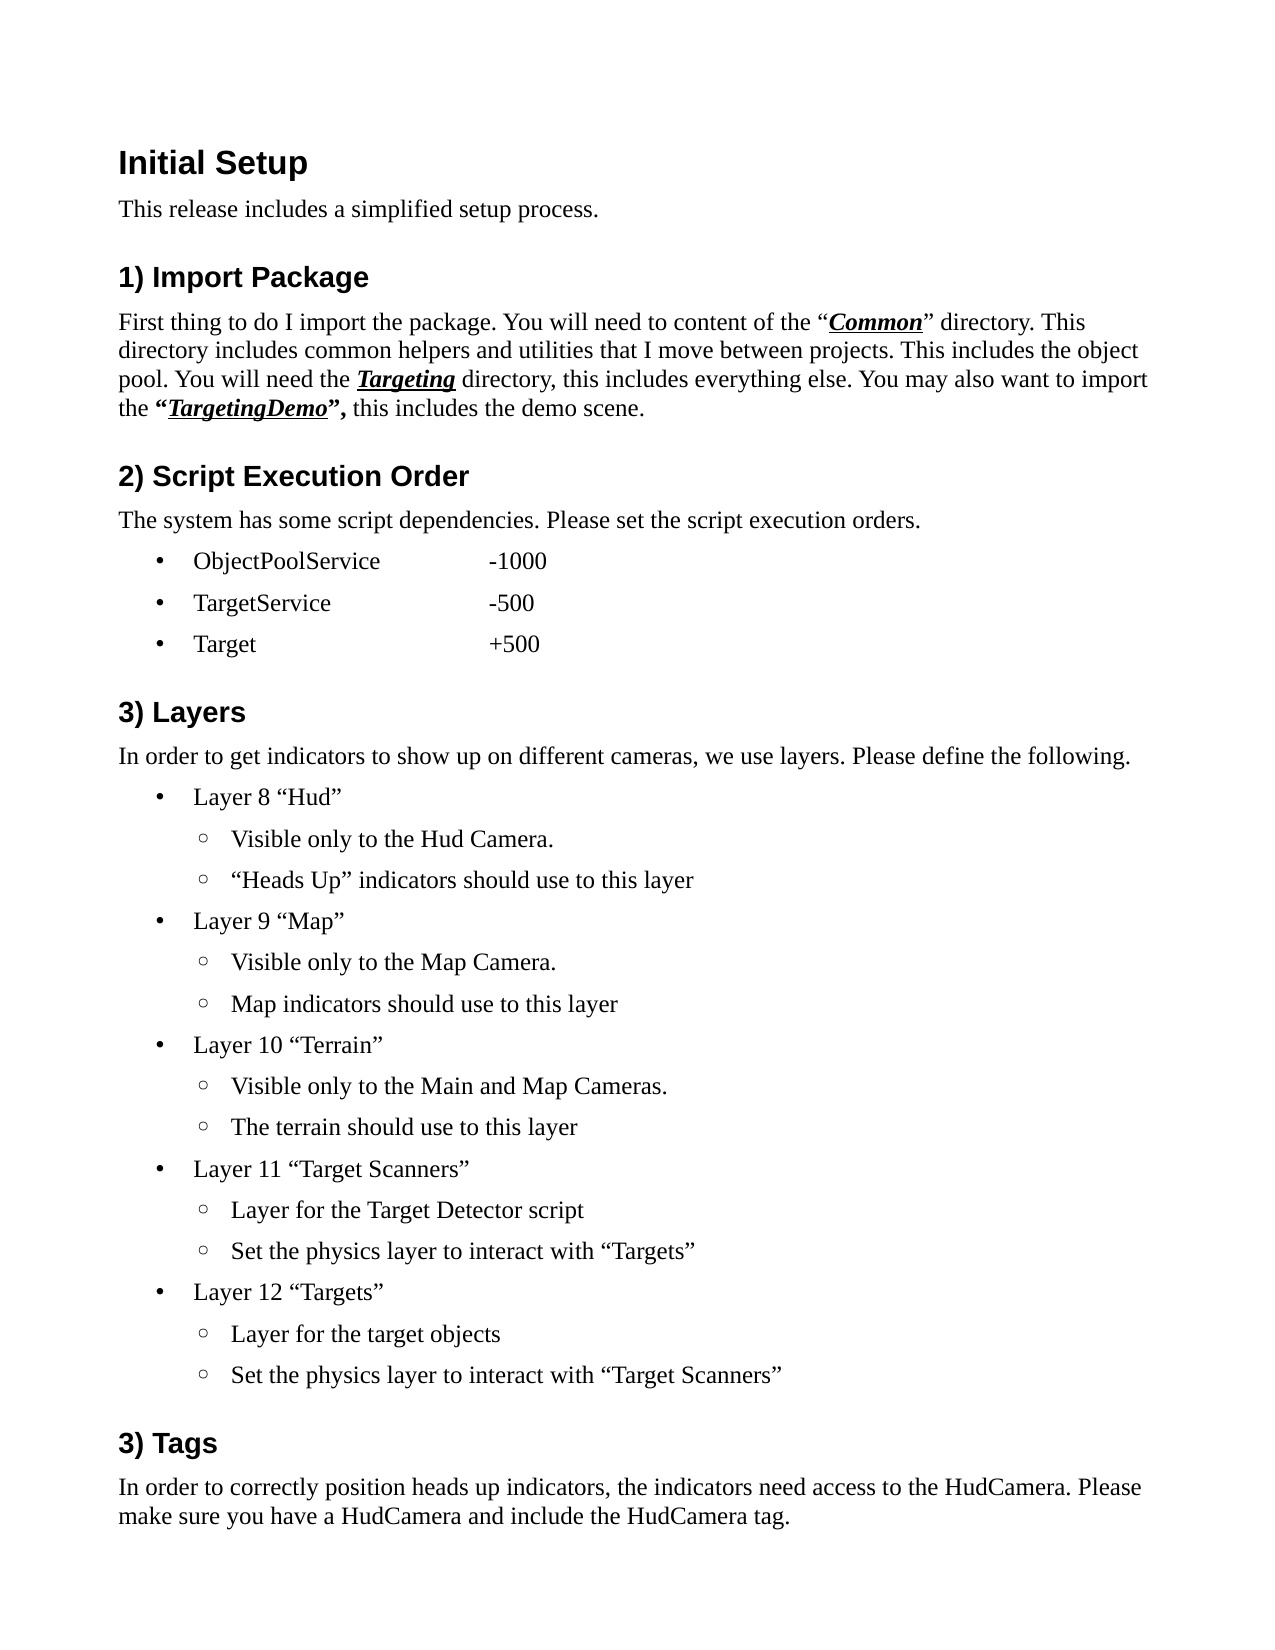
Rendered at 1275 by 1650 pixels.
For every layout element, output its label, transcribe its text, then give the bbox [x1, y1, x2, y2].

list Layer 11 “Target Scanners” [156, 1154, 1157, 1182]
list Layer 12 “Targets” [156, 1277, 1157, 1306]
subtitle 3) Tags [118, 1426, 1157, 1460]
list “Heads Up” indicators should use to this layer [193, 865, 1157, 894]
subtitle 2) Script Execution Order [118, 459, 1157, 493]
list Layer 9 “Map” [156, 906, 1157, 935]
text In order to get indicators to show up on different cameras, we use layers. Please define the following. [118, 741, 1157, 770]
list Set the physics layer to interact with “Targets” [193, 1236, 1157, 1265]
text The system has some script dependencies. Please set the script execution orders. [118, 505, 1157, 534]
list TargetService -500 [156, 588, 1157, 616]
list Layer 10 “Terrain” [156, 1030, 1157, 1059]
text This release includes a simplified setup process. [118, 194, 1157, 223]
list Visible only to the Map Camera. [193, 947, 1157, 976]
list Target +500 [156, 629, 1157, 658]
list Layer for the Target Detector script [193, 1195, 1157, 1224]
list Visible only to the Hud Camera. [193, 824, 1157, 852]
list Layer for the target objects [193, 1319, 1157, 1347]
list ObjectPoolService -1000 [156, 546, 1157, 575]
subtitle 1) Import Package [118, 261, 1157, 294]
subtitle Initial Setup [118, 143, 1157, 182]
subtitle 3) Layers [118, 695, 1157, 729]
list Set the physics layer to interact with “Target Scanners” [193, 1360, 1157, 1389]
list Map indicators should use to this layer [193, 989, 1157, 1017]
list Visible only to the Main and Map Cameras. [193, 1071, 1157, 1100]
text First thing to do I import the package. You will need to content of the “Common” directory. This directory includes common helpers and utilities that I move between projects. This includes the object pool. You will need the Targeting directory, this includes everything else. You may also want to import the “TargetingDemo”, this includes the demo scene. [118, 307, 1157, 422]
list Layer 8 “Hud” [156, 782, 1157, 811]
list The terrain should use to this layer [193, 1112, 1157, 1141]
text In order to correctly position heads up indicators, the indicators need access to the HudCamera. Please make sure you have a HudCamera and include the HudCamera tag. [118, 1472, 1157, 1530]
